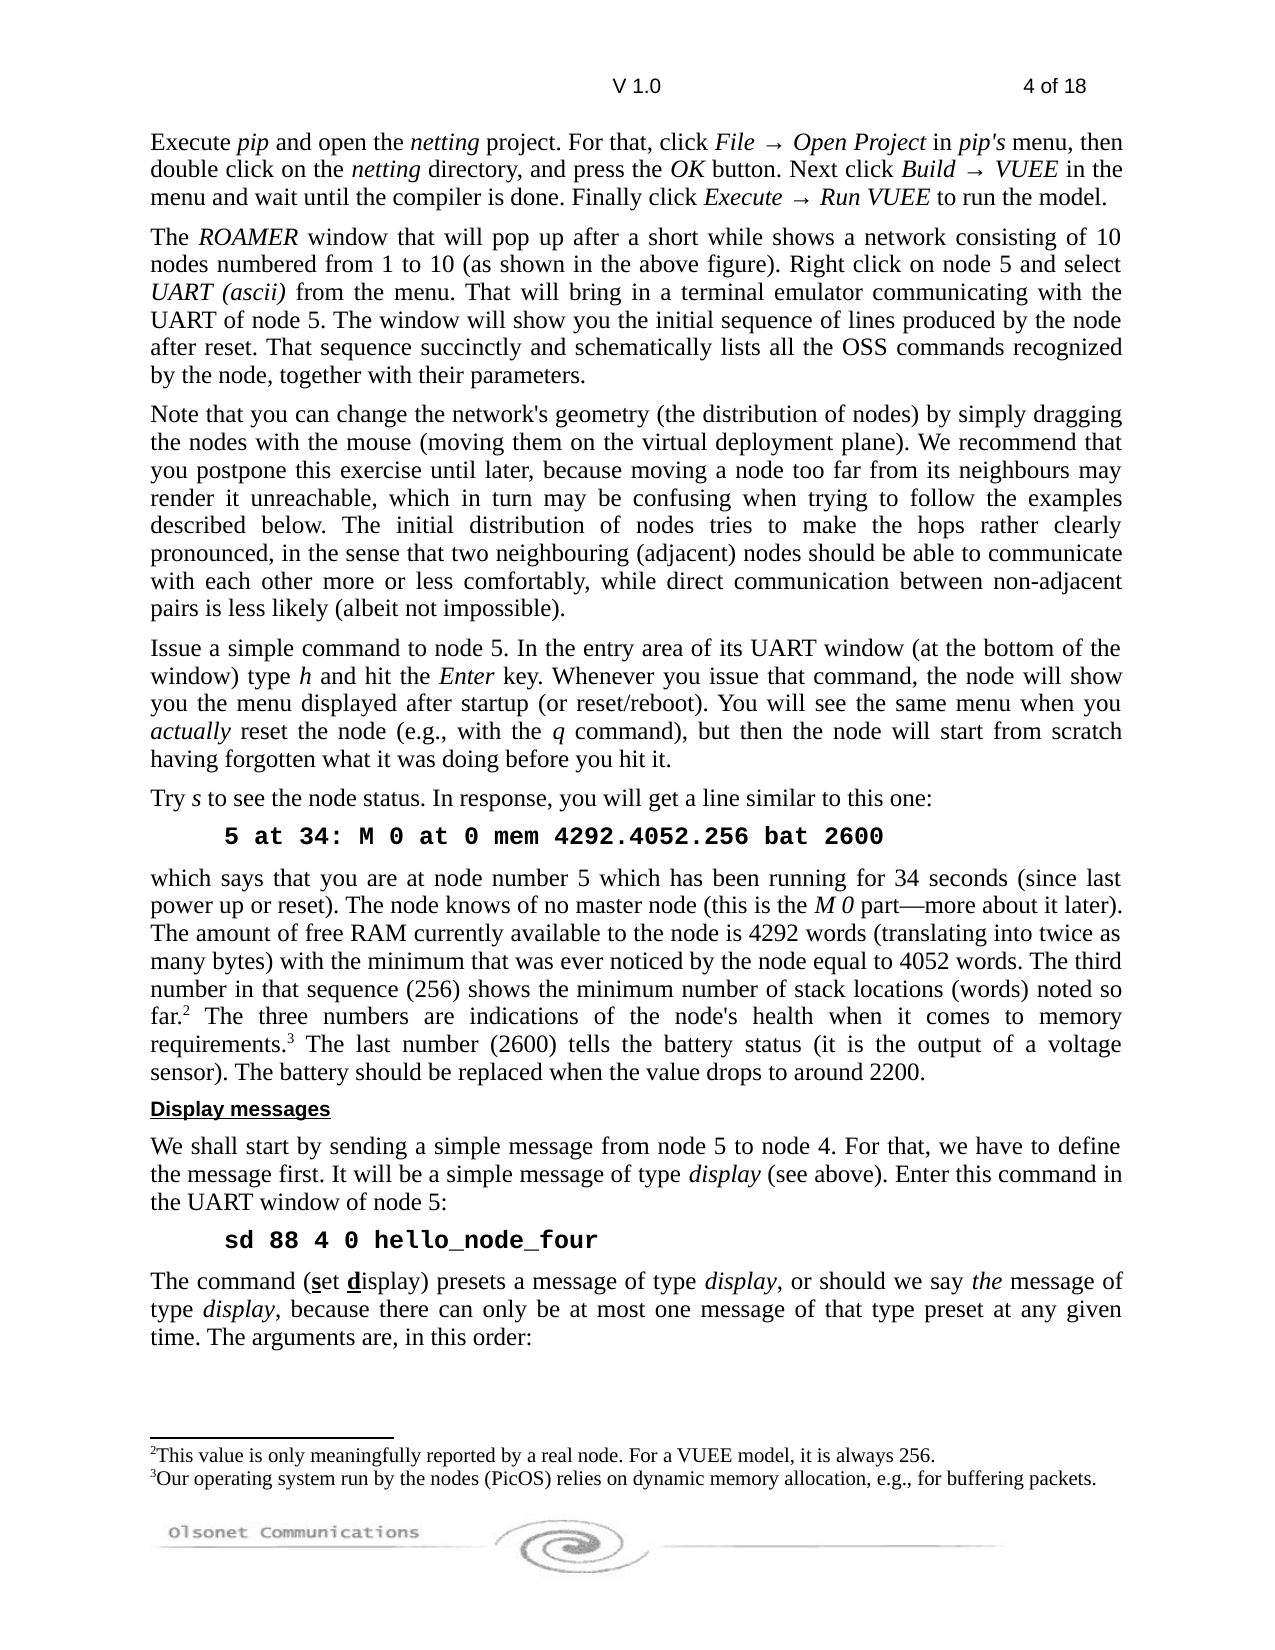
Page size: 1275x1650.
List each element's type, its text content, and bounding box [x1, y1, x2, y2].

text Our operating system run by the nodes (PicOS) relies on dynamic memory allocation, e.g., for buffering packets. [150, 1467, 1123, 1490]
text Execute pip and open the netting project. For that, click File → Open Project in pip's menu, then double click on the netting directory, and press the OK button. Next click Build → VUEE in the menu and wait until the compiler is done. Finally click Execute → Run VUEE to run the model. [150, 128, 1123, 211]
text Try s to see the node status. In response, you will get a line similar to this one: [150, 784, 1123, 812]
text Note that you can change the network's geometry (the distribution of nodes) by simply dragging the nodes with the mouse (moving them on the virtual deployment plane). We recommend that you postpone this exercise until later, because moving a node too far from its neighbours may render it unreachable, which in turn may be confusing when trying to follow the examples described below. The initial distribution of nodes tries to make the hops rather clearly pronounced, in the sense that two neighbouring (adjacent) nodes should be able to communicate with each other more or less comfortably, while direct communication between non-adjacent pairs is less likely (albeit not impossible). [150, 401, 1123, 622]
text The command (set display) presets a message of type display, or should we say the message of type display, because there can only be at most one message of that type preset at any given time. The arguments are, in this order: [150, 1267, 1123, 1351]
text The ROAMER window that will pop up after a short while shows a network consisting of 10 nodes numbered from 1 to 10 (as shown in the above figure). Right click on node 5 and select UART (ascii) from the menu. That will bring in a terminal emulator communicating with the UART of node 5. The window will show you the initial sequence of lines produced by the node after reset. That sequence succinctly and schematically lists all the OSS commands recognized by the node, together with their parameters. [150, 223, 1123, 389]
picture [150, 1504, 1005, 1596]
text Issue a simple command to node 5. In the entry area of its UART window (at the bottom of the window) type h and hit the Enter key. Whenever you issue that command, the node will show you the menu displayed after startup (or reset/reboot). You will see the same menu when you actually reset the node (e.g., with the q command), but then the node will start from scratch having forgotten what it was doing before you hit it. [150, 634, 1123, 773]
text sd 88 4 0 hello_node_four [224, 1227, 1123, 1256]
text which says that you are at node number 5 which has been running for 34 seconds (since last power up or reset). The node knows of no master node (this is the M 0 part—more about it later). The amount of free RAM currently available to the node is 4292 words (translating into twice as many bytes) with the minimum that was ever noticed by the node equal to 4052 words. The third number in that sequence (256) shows the minimum number of stack locations (words) noted so far. The three numbers are indications of the node's health when it comes to memory requirements. The last number (2600) tells the battery status (it is the output of a voltage sensor). The battery should be replaced when the value drops to around 2200. [150, 864, 1123, 1086]
text We shall start by sending a simple message from node 5 to node 4. For that, we have to define the message first. It will be a simple message of type display (see above). Enter this command in the UART window of node 5: [150, 1132, 1123, 1216]
subtitle Display messages [150, 1097, 1123, 1121]
text 5 at 34: M 0 at 0 mem 4292.4052.256 bat 2600 [224, 824, 1123, 852]
text This value is only meaningfully reported by a real node. For a VUEE model, it is always 256. [150, 1444, 1123, 1467]
